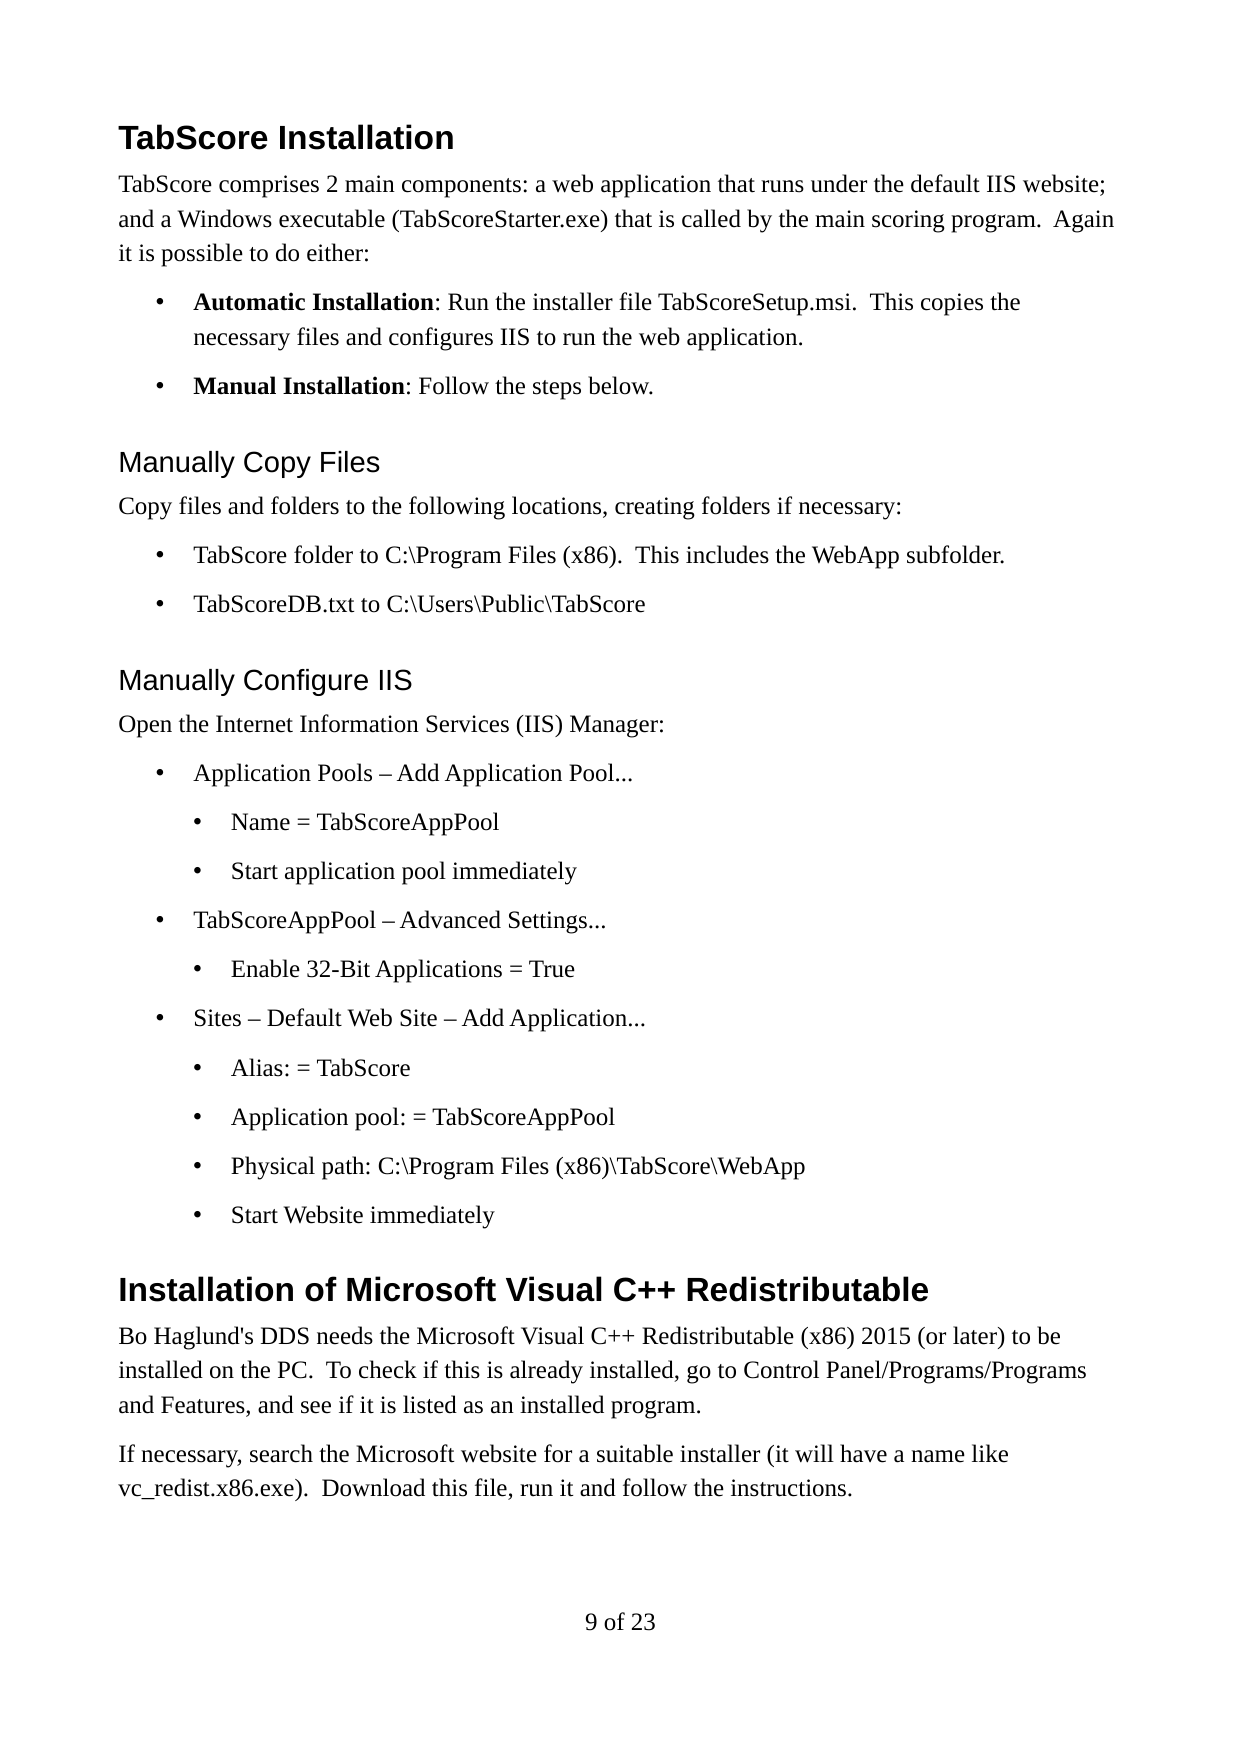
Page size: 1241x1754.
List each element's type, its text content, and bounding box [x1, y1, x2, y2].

list Automatic Installation: Run the installer file TabScoreSetup.msi. This copies the necessary files and configures IIS to run the web application. [156, 287, 1122, 351]
list Start Website immediately [193, 1200, 1122, 1228]
text Open the Internet Information Services (IIS) Manager: [118, 709, 1122, 738]
subtitle Manually Copy Files [118, 445, 1122, 478]
list TabScoreDB.txt to C:\Users\Public\TabScore [156, 589, 1122, 618]
list Alias: = TabScore [193, 1053, 1122, 1081]
text TabScore comprises 2 main components: a web application that runs under the default IIS website; and a Windows executable (TabScoreStarter.exe) that is called by the main scoring program. Again it is possible to do either: [118, 169, 1122, 267]
list Start application pool immediately [193, 856, 1122, 885]
subtitle TabScore Installation [118, 118, 1122, 157]
subtitle Manually Configure IIS [118, 663, 1122, 697]
list TabScore folder to C:\Program Files (x86). This includes the WebApp subfolder. [156, 540, 1122, 569]
list Manual Installation: Follow the steps below. [156, 371, 1122, 399]
list Name = TabScoreAppPool [193, 807, 1122, 836]
text Bo Haglund's DDS needs the Microsoft Visual C++ Redistributable (x86) 2015 (or later) to be installed on the PC. To check if this is already installed, go to Control Panel/Programs/Programs and Features, and see if it is listed as an installed program. [118, 1321, 1122, 1418]
list Sites – Default Web Site – Add Application... [156, 1003, 1122, 1032]
text Copy files and folders to the following locations, creating folders if necessary: [118, 491, 1122, 520]
subtitle Installation of Microsoft Visual C++ Redistributable [118, 1270, 1122, 1308]
list Physical path: C:\Program Files (x86)\TabScore\WebApp [193, 1151, 1122, 1179]
list Application Pools – Add Application Pool... [156, 758, 1122, 787]
list Enable 32-Bit Applications = True [193, 954, 1122, 983]
list Application pool: = TabScoreAppPool [193, 1102, 1122, 1130]
text If necessary, search the Microsoft website for a suitable installer (it will have a name like vc_redist.x86.exe). Download this file, run it and follow the instructions. [118, 1439, 1122, 1502]
list TabScoreAppPool – Advanced Settings... [156, 905, 1122, 934]
